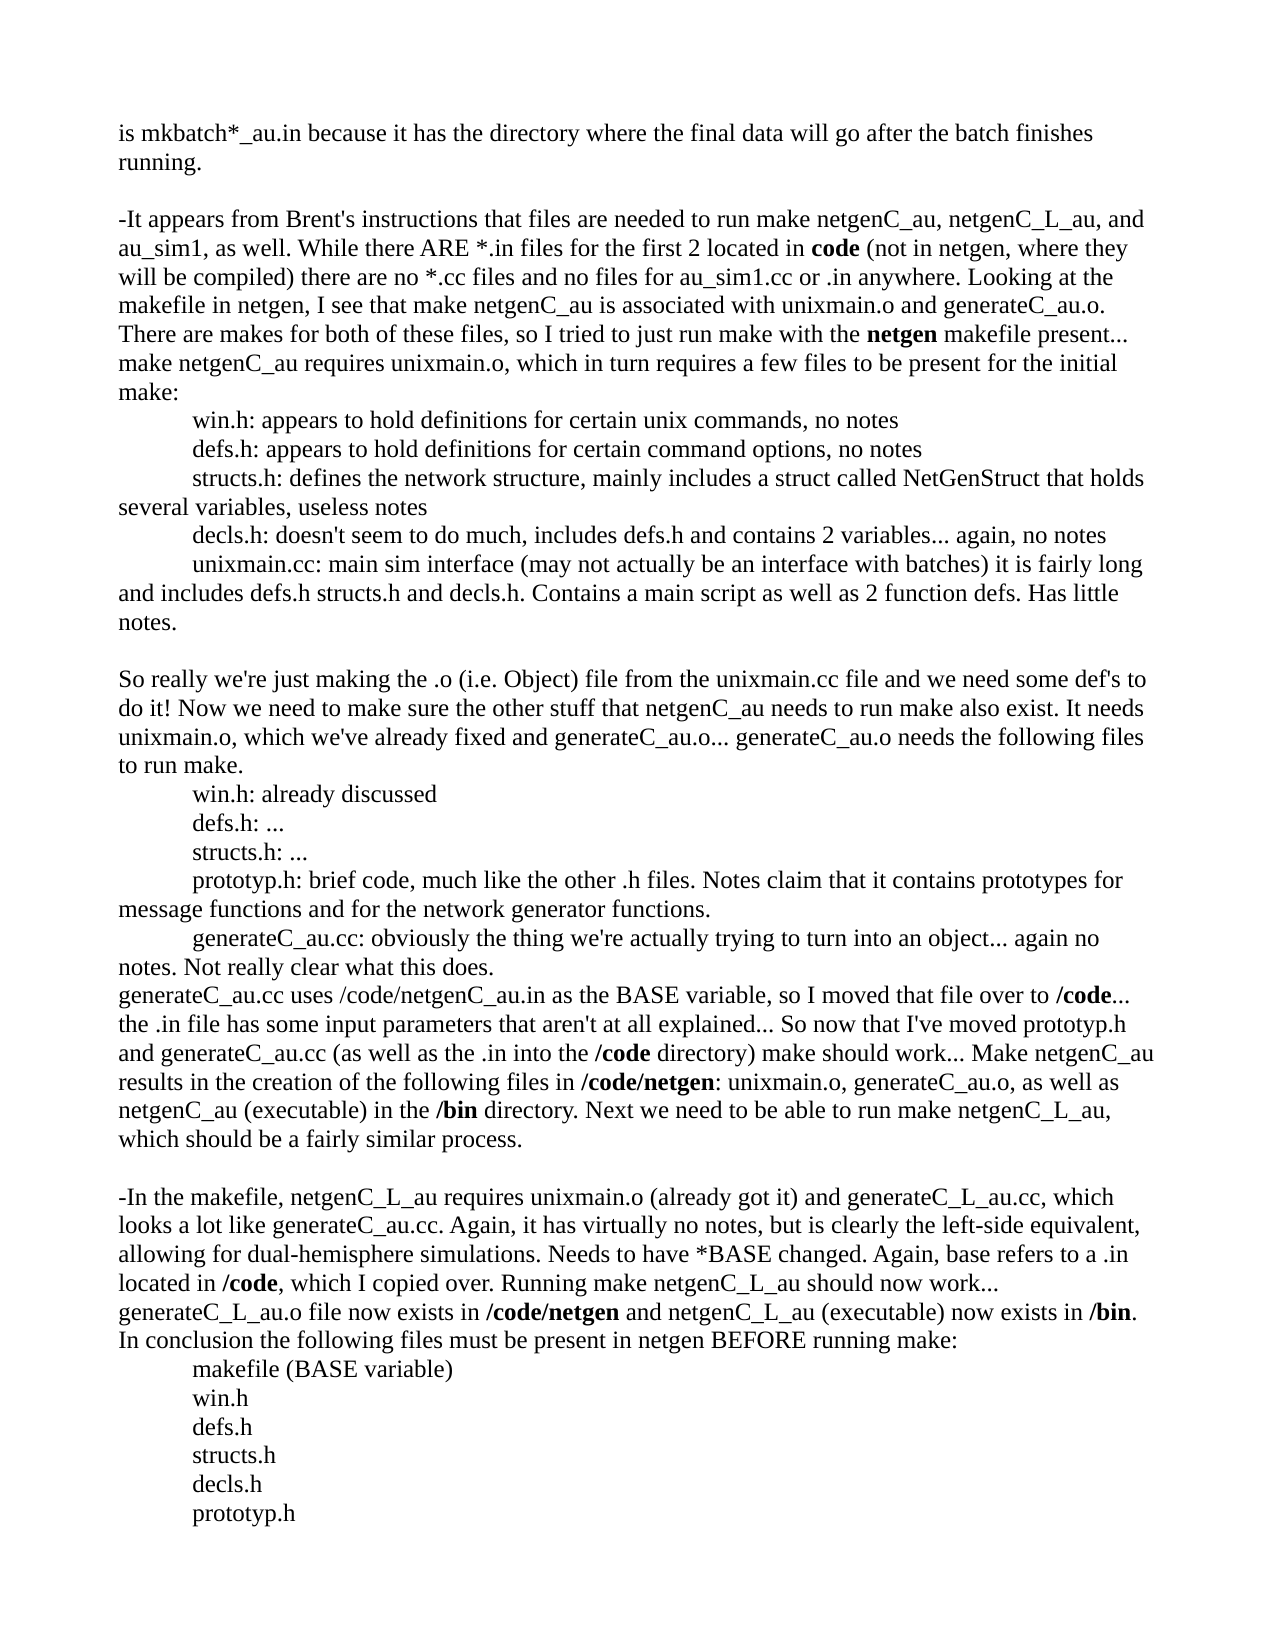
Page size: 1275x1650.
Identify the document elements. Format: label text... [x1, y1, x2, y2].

text unixmain.cc: main sim interface (may not actually be an interface with batches) it is fairly long and includes defs.h structs.h and decls.h. Contains a main script as well as 2 function defs. Has little notes. [118, 549, 1157, 636]
text -In the makefile, netgenC_L_au requires unixmain.o (already got it) and generateC_L_au.cc, which looks a lot like generateC_au.cc. Again, it has virtually no notes, but is clearly the left-side equivalent, allowing for dual-hemisphere simulations. Needs to have *BASE changed. Again, base refers to a .in located in /code, which I copied over. Running make netgenC_L_au should now work... generateC_L_au.o file now exists in /code/netgen and netgenC_L_au (executable) now exists in /bin. In conclusion the following files must be present in netgen BEFORE running make: [118, 1182, 1157, 1354]
text decls.h: doesn't seem to do much, includes defs.h and contains 2 variables... again, no notes [118, 521, 1157, 549]
text makefile (BASE variable) [118, 1354, 1157, 1383]
text defs.h: ... [118, 808, 1157, 837]
text is mkbatch*_au.in because it has the directory where the final data will go after the batch finishes running. [118, 118, 1157, 176]
text win.h [118, 1383, 1157, 1412]
text structs.h [118, 1441, 1157, 1469]
text decls.h [118, 1469, 1157, 1498]
text prototyp.h [118, 1498, 1157, 1527]
text -It appears from Brent's instructions that files are needed to run make netgenC_au, netgenC_L_au, and au_sim1, as well. While there ARE *.in files for the first 2 located in code (not in netgen, where they will be compiled) there are no *.cc files and no files for au_sim1.cc or .in anywhere. Looking at the makefile in netgen, I see that make netgenC_au is associated with unixmain.o and generateC_au.o. There are makes for both of these files, so I tried to just run make with the netgen makefile present... make netgenC_au requires unixmain.o, which in turn requires a few files to be present for the initial make: win.h: appears to hold definitions for certain unix commands, no notes [118, 204, 1157, 434]
text generateC_au.cc uses /code/netgenC_au.in as the BASE variable, so I moved that file over to /code... the .in file has some input parameters that aren't at all explained... So now that I've moved prototyp.h and generateC_au.cc (as well as the .in into the /code directory) make should work... Make netgenC_au results in the creation of the following files in /code/netgen: unixmain.o, generateC_au.o, as well as netgenC_au (executable) in the /bin directory. Next we need to be able to run make netgenC_L_au, which should be a fairly similar process. [118, 981, 1157, 1153]
text structs.h: defines the network structure, mainly includes a struct called NetGenStruct that holds several variables, useless notes [118, 463, 1157, 521]
text prototyp.h: brief code, much like the other .h files. Notes claim that it contains prototypes for message functions and for the network generator functions. [118, 866, 1157, 923]
text generateC_au.cc: obviously the thing we're actually trying to turn into an object... again no notes. Not really clear what this does. [118, 923, 1157, 981]
text win.h: already discussed [118, 779, 1157, 808]
text So really we're just making the .o (i.e. Object) file from the unixmain.cc file and we need some def's to do it! Now we need to make sure the other stuff that netgenC_au needs to run make also exist. It needs unixmain.o, which we've already fixed and generateC_au.o... generateC_au.o needs the following files to run make. [118, 664, 1157, 779]
text defs.h: appears to hold definitions for certain command options, no notes [118, 434, 1157, 463]
text defs.h [118, 1412, 1157, 1441]
text structs.h: ... [118, 837, 1157, 866]
